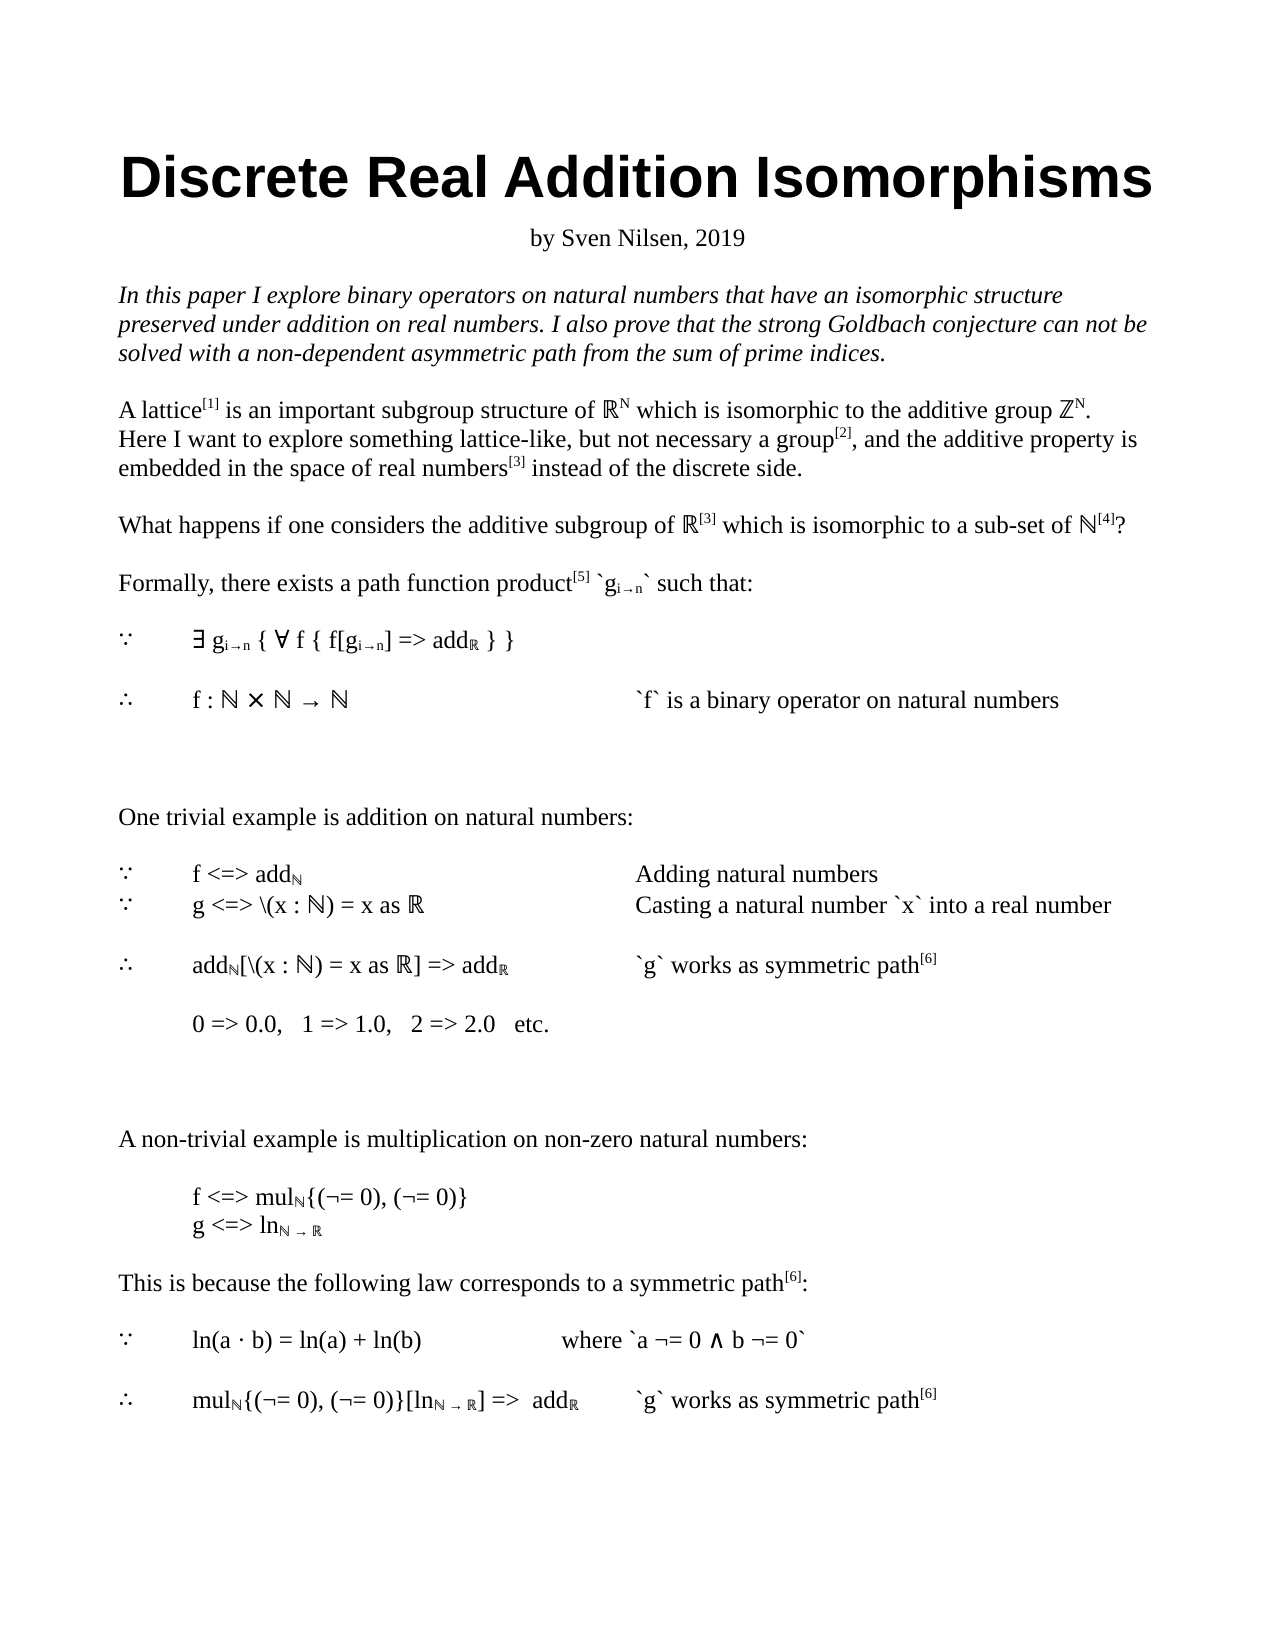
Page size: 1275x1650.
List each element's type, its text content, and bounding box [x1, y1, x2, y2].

text g <=> lnℕ → ℝ [118, 1211, 1157, 1239]
text Formally, there exists a path function product[5] `gi→n` such that: [118, 568, 1157, 596]
text In this paper I explore binary operators on natural numbers that have an isomorphic structure preserved under addition on real numbers. I also prove that the strong Goldbach conjecture can not be solved with a non-dependent asymmetric path from the sum of prime indices. [118, 280, 1157, 366]
text by Sven Nilsen, 2019 [118, 223, 1157, 251]
text Here I want to explore something lattice-like, but not necessary a group[2], and the additive property is embedded in the space of real numbers[3] instead of the discrete side. [118, 424, 1157, 481]
text ∴ addℕ[\(x : ℕ) = x as ℝ] => addℝ `g` works as symmetric path[6] [118, 950, 1157, 981]
text What happens if one considers the additive subgroup of ℝ[3] which is isomorphic to a sub-set of ℕ[4]? [118, 510, 1157, 539]
text A lattice[1] is an important subgroup structure of ℝN which is isomorphic to the additive group ℤN. [118, 395, 1157, 424]
text ∴ f : ℕ ⨯ ℕ → ℕ `f` is a binary operator on natural numbers [118, 685, 1157, 716]
title Discrete Real Addition Isomorphisms [118, 143, 1157, 210]
text ∵ ∃ gi→n { ∀ f { f[gi→n] => addℝ } } [118, 625, 1157, 656]
text ∵ g <=> \(x : ℕ) = x as ℝ Casting a natural number `x` into a real number [118, 890, 1157, 921]
text f <=> mulℕ{(¬= 0), (¬= 0)} [118, 1182, 1157, 1211]
text A non-trivial example is multiplication on non-zero natural numbers: [118, 1124, 1157, 1153]
text ∵ f <=> addℕ Adding natural numbers [118, 859, 1157, 890]
text ∵ ln(a · b) = ln(a) + ln(b) where `a ¬= 0 ∧ b ¬= 0` [118, 1326, 1157, 1356]
text One trivial example is addition on natural numbers: [118, 802, 1157, 831]
text 0 => 0.0, 1 => 1.0, 2 => 2.0 etc. [118, 1009, 1157, 1038]
text ∴ mulℕ{(¬= 0), (¬= 0)}[lnℕ → ℝ] => addℝ `g` works as symmetric path[6] [118, 1385, 1157, 1416]
text This is because the following law corresponds to a symmetric path[6]: [118, 1268, 1157, 1297]
